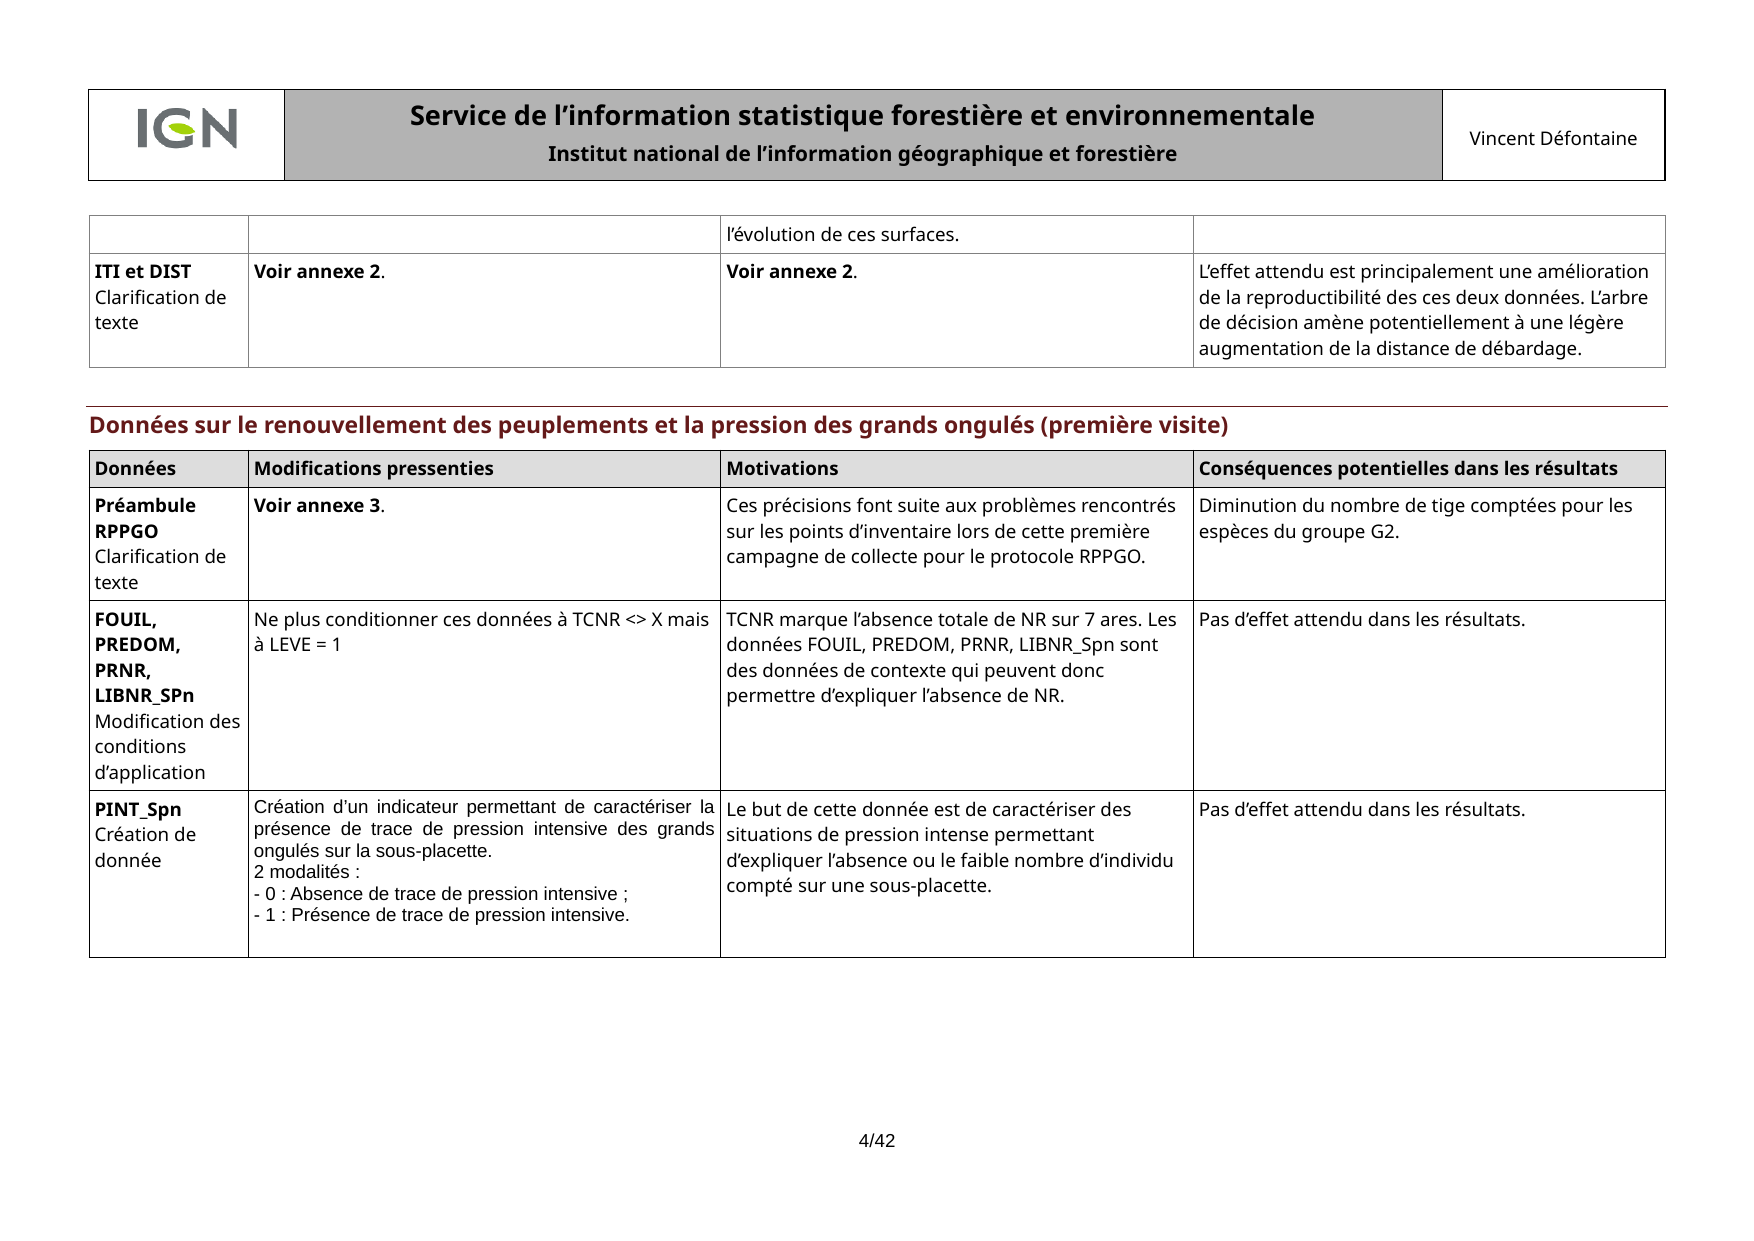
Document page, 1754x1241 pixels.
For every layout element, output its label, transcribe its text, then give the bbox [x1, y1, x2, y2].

table_cell [90, 216, 248, 252]
subtitle Données sur le renouvellement des peuplements et la pression des grands ongulés (première visite) [86, 407, 1668, 443]
table_cell Diminution du nombre de tige comptées pour les espèces du groupe G2. [1194, 488, 1665, 600]
table_cell Voir annexe 2. [249, 254, 720, 367]
table_header Données [90, 451, 248, 487]
table_cell Ces précisions font suite aux problèmes rencontrés sur les points d’inventaire lors de cette première campagne de collecte pour le protocole RPPGO. [721, 488, 1193, 600]
picture [121, 94, 253, 162]
table_cell Pas d’effet attendu dans les résultats. [1194, 601, 1665, 790]
table_cell [1194, 216, 1665, 252]
table_header Motivations [721, 451, 1193, 487]
table_cell Voir annexe 2. [721, 254, 1193, 367]
table_cell L’effet attendu est principalement une amélioration de la reproductibilité des ces deux données. L’arbre de décision amène potentiellement à une légère augmentation de la distance de débardage. [1194, 254, 1665, 367]
table_cell Voir annexe 3. [249, 488, 720, 600]
table_cell l’évolution de ces surfaces. [721, 216, 1193, 252]
table_cell Ne plus conditionner ces données à TCNR <> X mais à LEVE = 1 [249, 601, 720, 790]
table_cell Préambule RPPGO Clarification de texte [90, 488, 248, 600]
table_cell Création d’un indicateur permettant de caractériser la présence de trace de pression intensive des grands ongulés sur la sous-placette. 2 modalités : - 0 : Absence de trace de pression intensive ; - 1 : Présence de trace de pression intensive. [249, 791, 720, 957]
table_cell FOUIL, PREDOM, PRNR, LIBNR_SPn Modification des conditions d’application [90, 601, 248, 790]
table_header Modifications pressenties [249, 451, 720, 487]
table_cell ITI et DIST Clarification de texte [90, 254, 248, 367]
table_cell Le but de cette donnée est de caractériser des situations de pression intense permettant d’expliquer l’absence ou le faible nombre d’individu compté sur une sous-placette. [721, 791, 1193, 957]
table_header Conséquences potentielles dans les résultats [1194, 451, 1665, 487]
table_cell Pas d’effet attendu dans les résultats. [1194, 791, 1665, 957]
table_cell PINT_Spn Création de donnée [90, 791, 248, 957]
table_cell TCNR marque l’absence totale de NR sur 7 ares. Les données FOUIL, PREDOM, PRNR, LIBNR_Spn sont des données de contexte qui peuvent donc permettre d’expliquer l’absence de NR. [721, 601, 1193, 790]
table_cell [249, 216, 720, 252]
